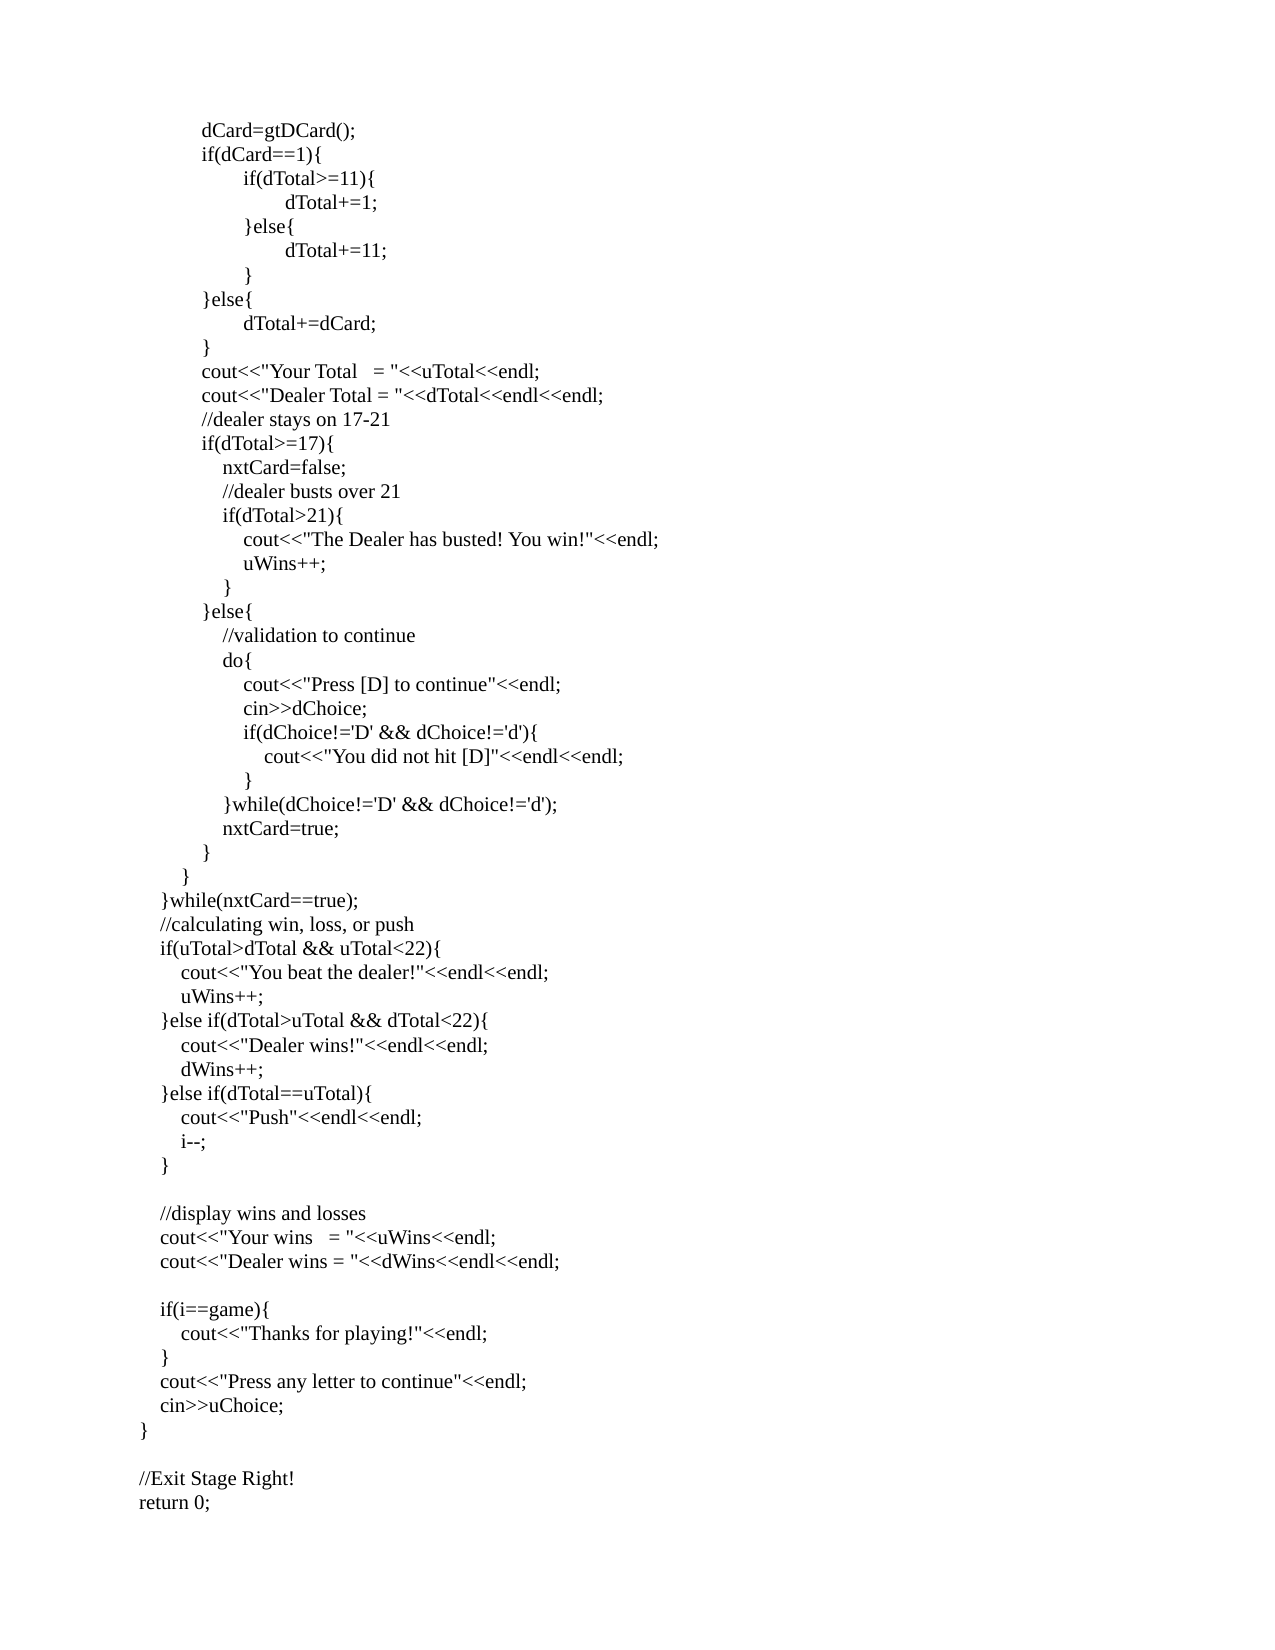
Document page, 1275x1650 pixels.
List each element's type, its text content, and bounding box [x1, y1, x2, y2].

text } [118, 575, 1157, 599]
text } [118, 1345, 1157, 1369]
text cin>>uChoice; [118, 1393, 1157, 1417]
text } [118, 262, 1157, 287]
text cout<<"Your Total = "<<uTotal<<endl; [118, 359, 1157, 383]
text nxtCard=true; [118, 816, 1157, 840]
text dTotal+=11; [118, 238, 1157, 262]
text //validation to continue [118, 623, 1157, 647]
text cout<<"Push"<<endl<<endl; [118, 1105, 1157, 1129]
text } [118, 1153, 1157, 1177]
text }else{ [118, 214, 1157, 238]
text }while(dChoice!='D' && dChoice!='d'); [118, 792, 1157, 816]
text if(dTotal>=17){ [118, 431, 1157, 455]
text i--; [118, 1129, 1157, 1153]
text //Exit Stage Right! [118, 1466, 1157, 1490]
text cout<<"Dealer wins!"<<endl<<endl; [118, 1032, 1157, 1057]
text cout<<"The Dealer has busted! You win!"<<endl; [118, 527, 1157, 551]
text cout<<"Dealer wins = "<<dWins<<endl<<endl; [118, 1249, 1157, 1273]
text //calculating win, loss, or push [118, 912, 1157, 936]
text if(dTotal>21){ [118, 503, 1157, 527]
text if(dChoice!='D' && dChoice!='d'){ [118, 720, 1157, 744]
text //dealer busts over 21 [118, 479, 1157, 503]
text }else{ [118, 599, 1157, 623]
text dWins++; [118, 1057, 1157, 1081]
text nxtCard=false; [118, 455, 1157, 479]
text uWins++; [118, 551, 1157, 575]
text } [118, 768, 1157, 792]
text dTotal+=1; [118, 190, 1157, 214]
text }else if(dTotal==uTotal){ [118, 1081, 1157, 1105]
text } [118, 864, 1157, 888]
text if(dCard==1){ [118, 142, 1157, 166]
text dTotal+=dCard; [118, 311, 1157, 335]
text } [118, 335, 1157, 359]
text }while(nxtCard==true); [118, 888, 1157, 912]
text }else if(dTotal>uTotal && dTotal<22){ [118, 1008, 1157, 1032]
text dCard=gtDCard(); [118, 118, 1157, 142]
text cout<<"Thanks for playing!"<<endl; [118, 1321, 1157, 1345]
text cout<<"Your wins = "<<uWins<<endl; [118, 1225, 1157, 1249]
text if(dTotal>=11){ [118, 166, 1157, 190]
text cout<<"Dealer Total = "<<dTotal<<endl<<endl; [118, 383, 1157, 407]
text do{ [118, 647, 1157, 672]
text if(i==game){ [118, 1297, 1157, 1321]
text //display wins and losses [118, 1201, 1157, 1225]
text cout<<"Press any letter to continue"<<endl; [118, 1369, 1157, 1393]
text cin>>dChoice; [118, 696, 1157, 720]
text uWins++; [118, 984, 1157, 1008]
text if(uTotal>dTotal && uTotal<22){ [118, 936, 1157, 960]
text }else{ [118, 287, 1157, 311]
text return 0; [118, 1490, 1157, 1514]
text cout<<"You did not hit [D]"<<endl<<endl; [118, 744, 1157, 768]
text cout<<"You beat the dealer!"<<endl<<endl; [118, 960, 1157, 984]
text cout<<"Press [D] to continue"<<endl; [118, 672, 1157, 696]
text //dealer stays on 17-21 [118, 407, 1157, 431]
text } [118, 840, 1157, 864]
text } [118, 1417, 1157, 1442]
